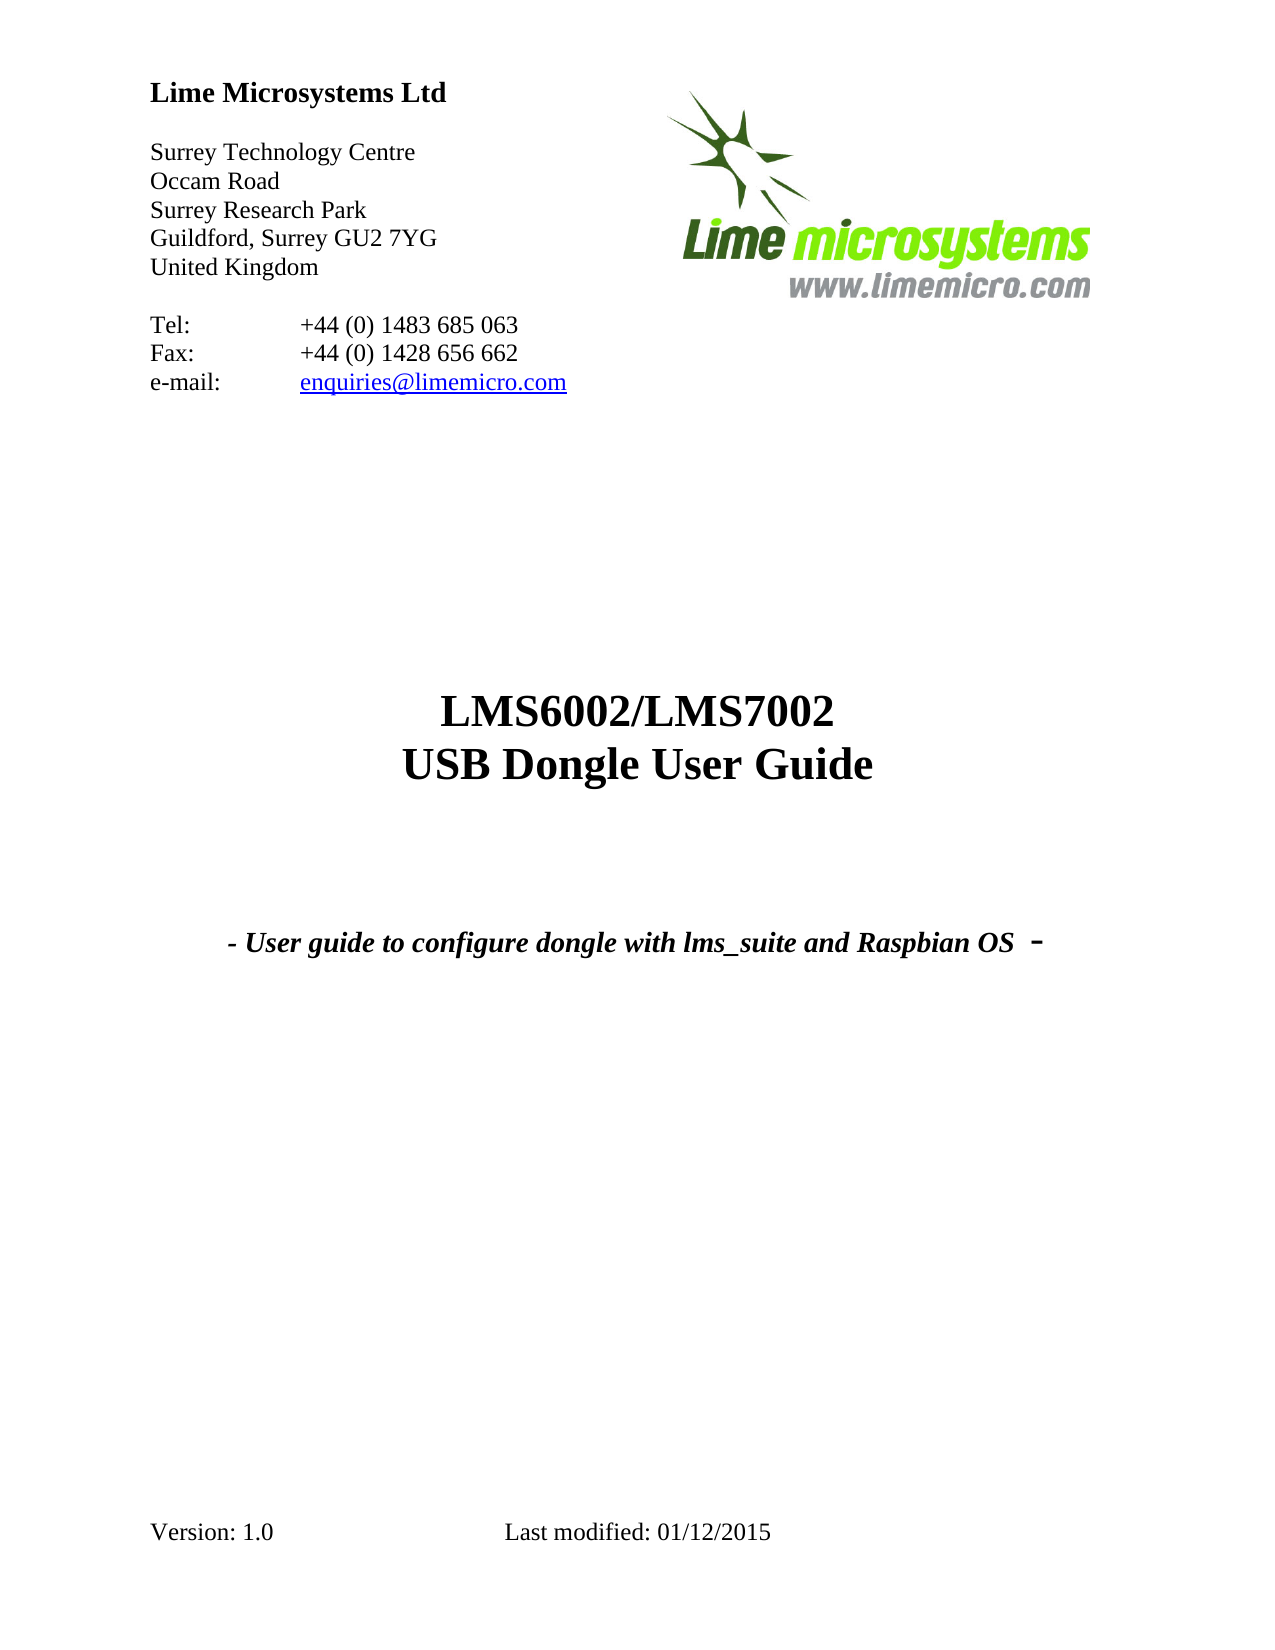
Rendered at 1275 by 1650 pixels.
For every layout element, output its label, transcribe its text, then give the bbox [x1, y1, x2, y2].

text Fax: +44 (0) 1428 656 662 [150, 338, 1125, 367]
text [1090, 137, 1125, 166]
text [1090, 223, 1125, 252]
text Guildford, Surrey GU2 7YG [150, 223, 667, 252]
text [1090, 166, 1125, 195]
text Lime Microsystems Ltd [150, 75, 1125, 108]
text USB Dongle User Guide [150, 736, 1125, 789]
text [1090, 252, 1125, 281]
text LMS6002/LMS7002 [150, 683, 1125, 736]
text e-mail: enquiries@limemicro.com [150, 367, 1125, 396]
picture [667, 91, 1090, 298]
text Surrey Technology Centre [150, 137, 667, 166]
text [1090, 195, 1125, 223]
text Surrey Research Park [150, 195, 667, 223]
text - User guide to configure dongle with lms_suite and Raspbian OS - [150, 913, 1125, 961]
text Tel: +44 (0) 1483 685 063 [150, 310, 1125, 338]
text Occam Road [150, 166, 667, 195]
text United Kingdom [150, 252, 667, 281]
